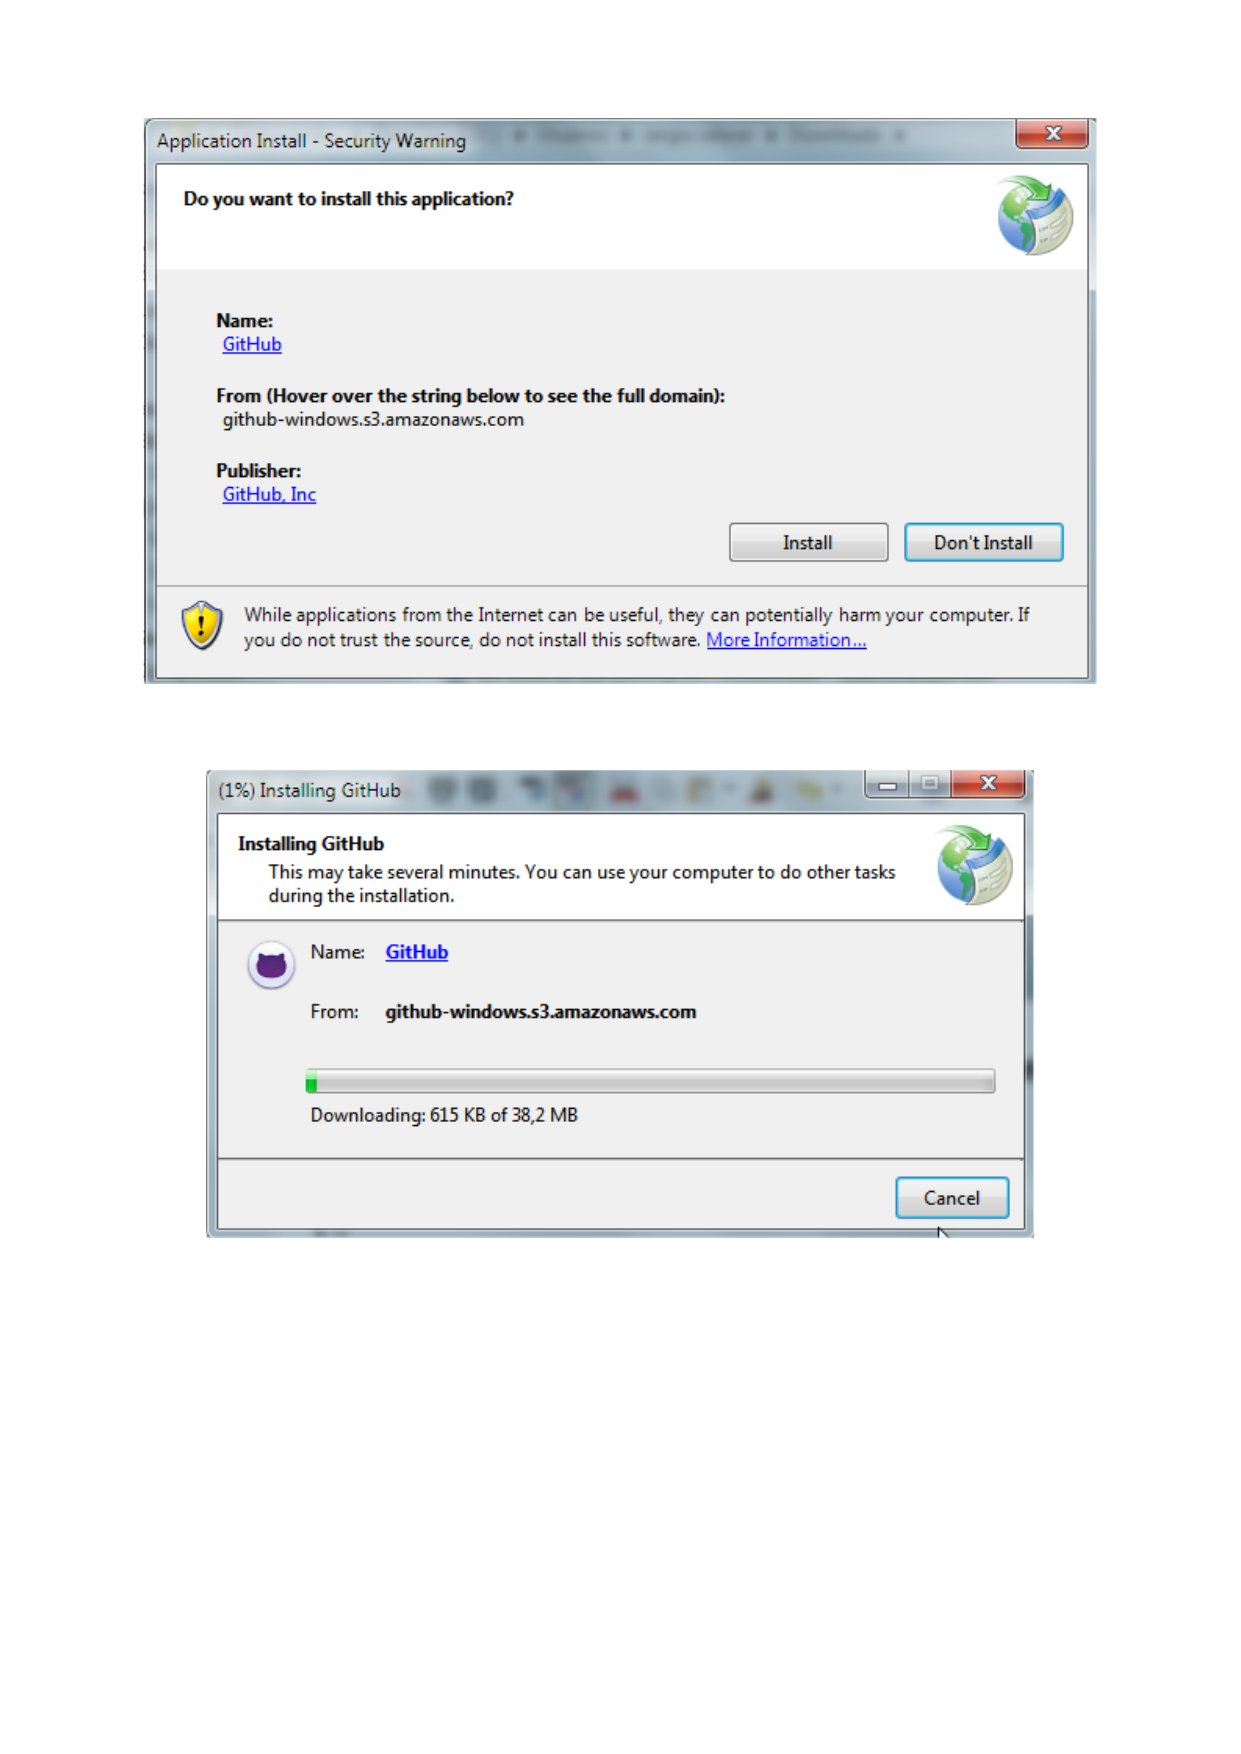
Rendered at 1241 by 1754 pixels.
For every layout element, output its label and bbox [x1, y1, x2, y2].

picture [206, 770, 1035, 1238]
picture [143, 118, 1097, 684]
